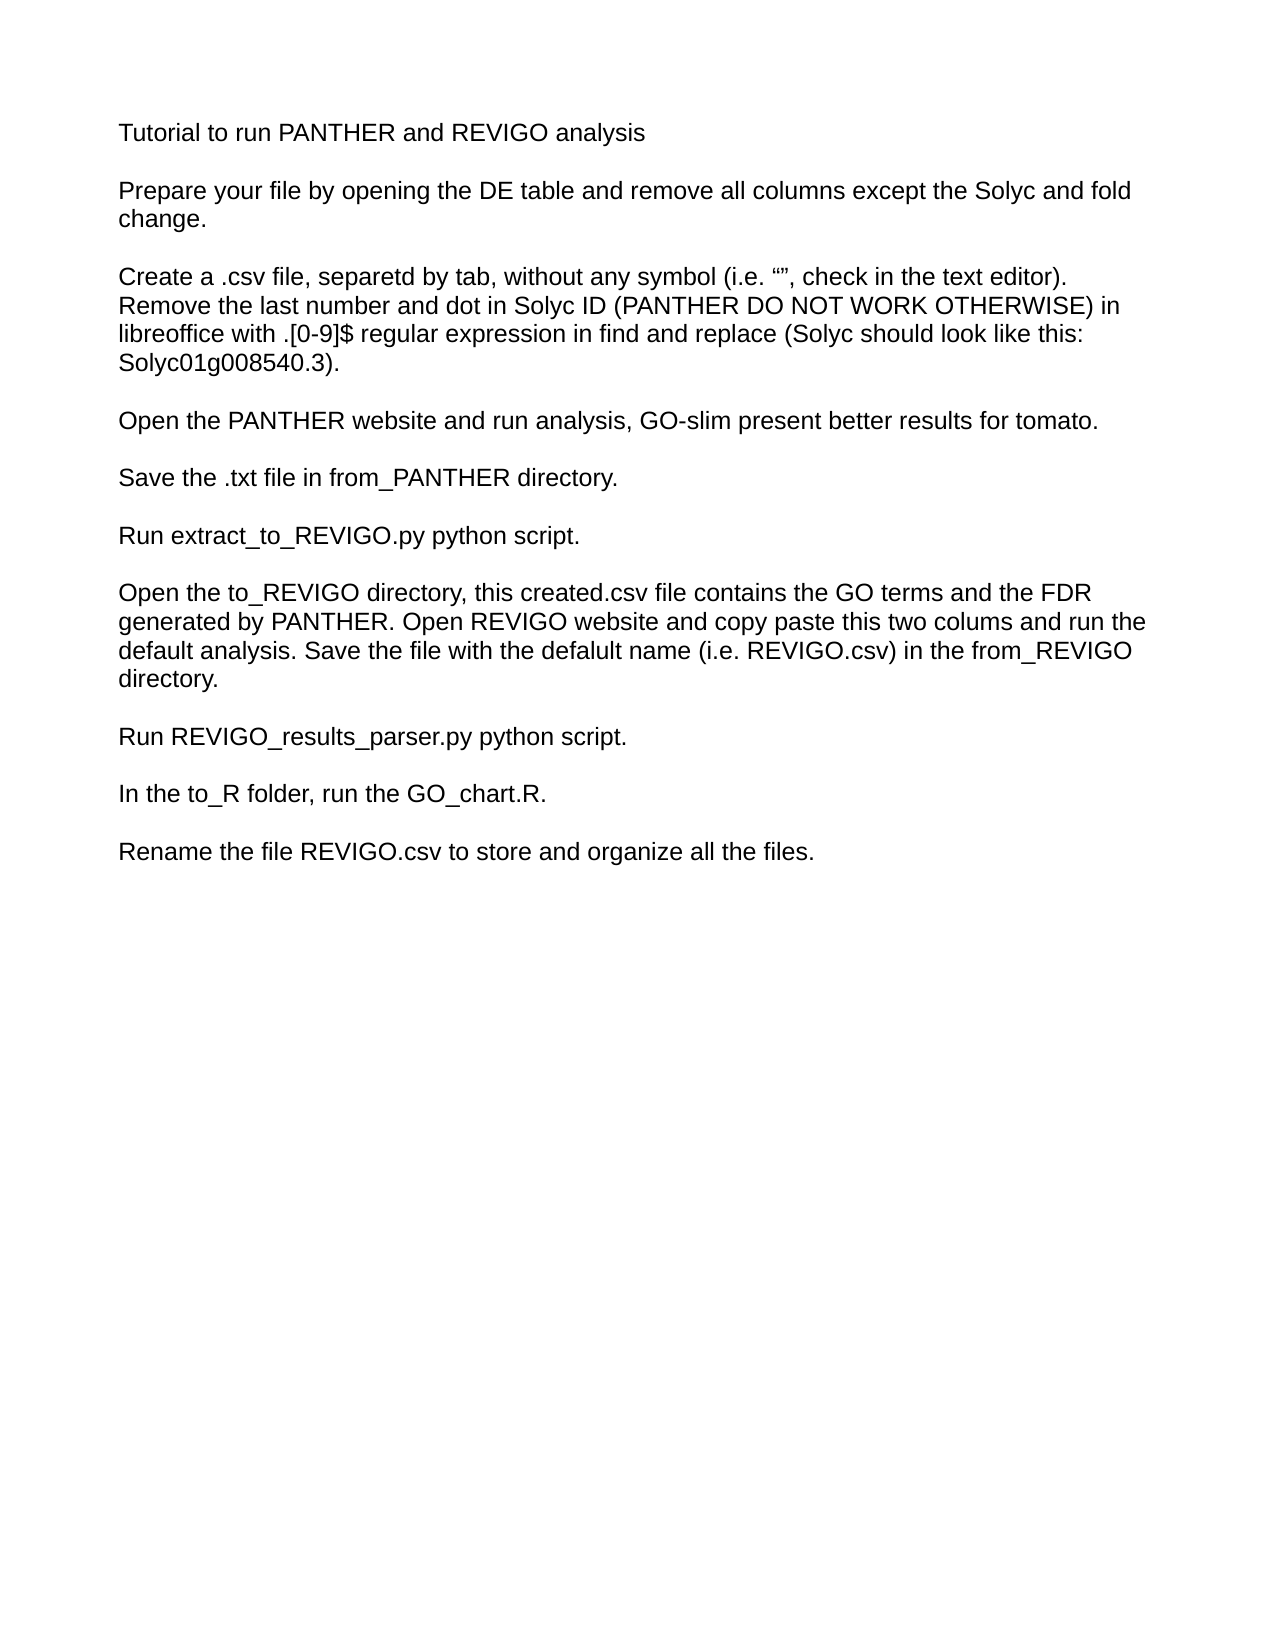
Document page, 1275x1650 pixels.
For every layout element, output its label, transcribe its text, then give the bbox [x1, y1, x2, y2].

text Open the to_REVIGO directory, this created.csv file contains the GO terms and the FDR generated by PANTHER. Open REVIGO website and copy paste this two colums and run the default analysis. Save the file with the defalult name (i.e. REVIGO.csv) in the from_REVIGO directory. [118, 578, 1157, 693]
text In the to_R folder, run the GO_chart.R. [118, 779, 1157, 808]
text Save the .txt file in from_PANTHER directory. [118, 463, 1157, 492]
text Prepare your file by opening the DE table and remove all columns except the Solyc and fold change. [118, 176, 1157, 233]
text Create a .csv file, separetd by tab, without any symbol (i.e. “”, check in the text editor). Remove the last number and dot in Solyc ID (PANTHER DO NOT WORK OTHERWISE) in libreoffice with .[0-9]$ regular expression in find and replace (Solyc should look like this: Solyc01g008540.3). [118, 262, 1157, 377]
text Tutorial to run PANTHER and REVIGO analysis [118, 118, 1157, 147]
text Open the PANTHER website and run analysis, GO-slim present better results for tomato. [118, 406, 1157, 434]
text Run extract_to_REVIGO.py python script. [118, 521, 1157, 549]
text Rename the file REVIGO.csv to store and organize all the files. [118, 837, 1157, 866]
text Run REVIGO_results_parser.py python script. [118, 722, 1157, 751]
